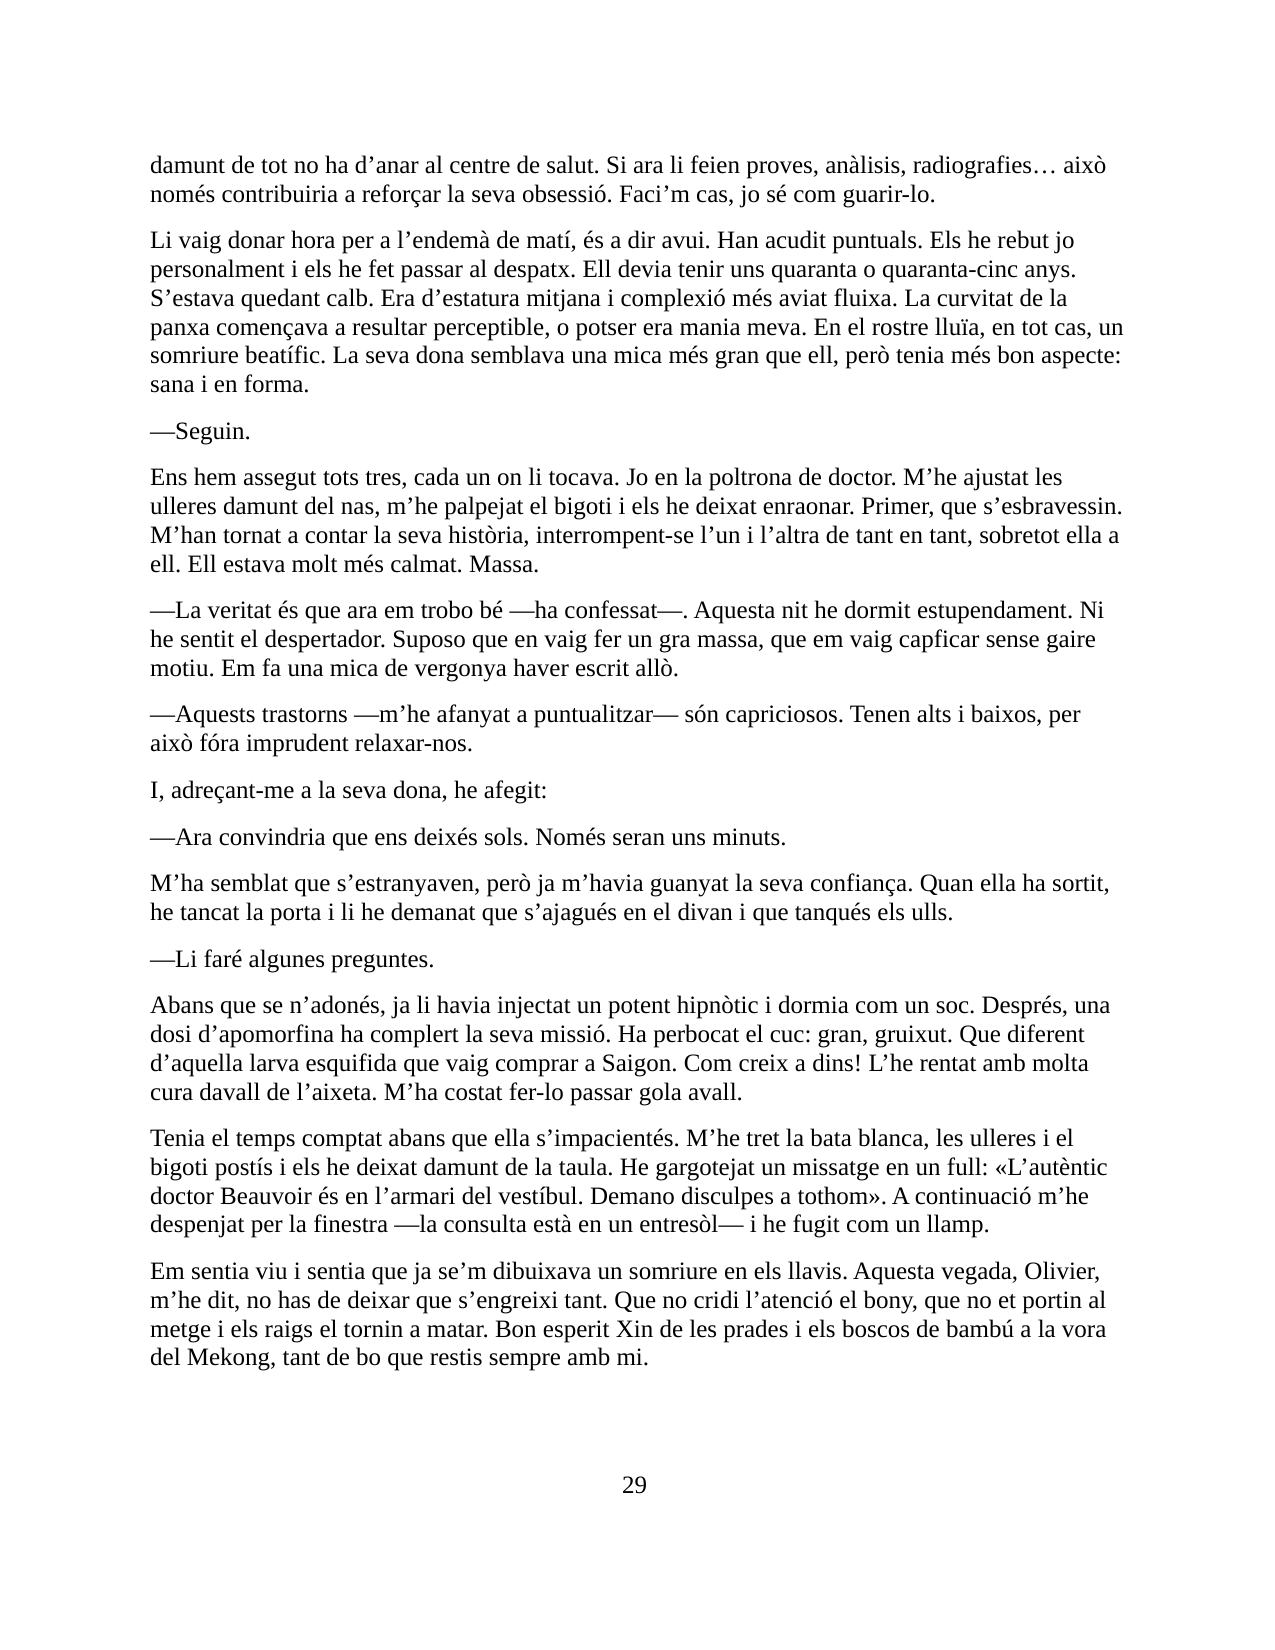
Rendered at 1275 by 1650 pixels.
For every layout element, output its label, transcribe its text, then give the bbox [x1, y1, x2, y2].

text —Li faré algunes preguntes. [150, 944, 1125, 972]
text damunt de tot no ha d’anar al centre de salut. Si ara li feien proves, anàlisis, radiografies… això només contribuiria a reforçar la seva obsessió. Faci’m cas, jo sé com guarir-lo. [150, 150, 1125, 207]
text Ens hem assegut tots tres, cada un on li tocava. Jo en la poltrona de doctor. M’he ajustat les ulleres damunt del nas, m’he palpejat el bigoti i els he deixat enraonar. Primer, que s’esbravessin. M’han tornat a contar la seva història, interrompent-se l’un i l’altra de tant en tant, sobretot ella a ell. Ell estava molt més calmat. Massa. [150, 462, 1125, 577]
text Tenia el temps comptat abans que ella s’impacientés. M’he tret la bata blanca, les ulleres i el bigoti postís i els he deixat damunt de la taula. He gargotejat un missatge en un full: «L’autèntic doctor Beauvoir és en l’armari del vestíbul. Demano disculpes a tothom». A continuació m’he despenjat per la finestra —la consulta està en un entresòl— i he fugit com un llamp. [150, 1123, 1125, 1238]
text —Seguin. [150, 416, 1125, 444]
text M’ha semblat que s’estranyaven, però ja m’havia guanyat la seva confiança. Quan ella ha sortit, he tancat la porta i li he demanat que s’ajagués en el divan i que tanqués els ulls. [150, 868, 1125, 926]
text Abans que se n’adonés, ja li havia injectat un potent hipnòtic i dormia com un soc. Després, una dosi d’apomorfina ha complert la seva missió. Ha perbocat el cuc: gran, gruixut. Que diferent d’aquella larva esquifida que vaig comprar a Saigon. Com creix a dins! L’he rentat amb molta cura davall de l’aixeta. M’ha costat fer-lo passar gola avall. [150, 990, 1125, 1105]
text Li vaig donar hora per a l’endemà de matí, és a dir avui. Han acudit puntuals. Els he rebut jo personalment i els he fet passar al despatx. Ell devia tenir uns quaranta o quaranta-cinc anys. S’estava quedant calb. Era d’estatura mitjana i complexió més aviat fluixa. La curvitat de la panxa començava a resultar perceptible, o potser era mania meva. En el rostre lluïa, en tot cas, un somriure beatífic. La seva dona semblava una mica més gran que ell, però tenia més bon aspecte: sana i en forma. [150, 225, 1125, 398]
text Em sentia viu i sentia que ja se’m dibuixava un somriure en els llavis. Aquesta vegada, Olivier, m’he dit, no has de deixar que s’engreixi tant. Que no cridi l’atenció el bony, que no et portin al metge i els raigs el tornin a matar. Bon esperit Xin de les prades i els boscos de bambú a la vora del Mekong, tant de bo que restis sempre amb mi. [150, 1256, 1125, 1371]
text —Aquests trastorns —m’he afanyat a puntualitzar— són capriciosos. Tenen alts i baixos, per això fóra imprudent relaxar-nos. [150, 699, 1125, 757]
text —Ara convindria que ens deixés sols. Només seran uns minuts. [150, 822, 1125, 850]
text I, adreçant-me a la seva dona, he afegit: [150, 775, 1125, 804]
text —La veritat és que ara em trobo bé —ha confessat—. Aquesta nit he dormit estupendament. Ni he sentit el despertador. Suposo que en vaig fer un gra massa, que em vaig capficar sense gaire motiu. Em fa una mica de vergonya haver escrit allò. [150, 595, 1125, 682]
